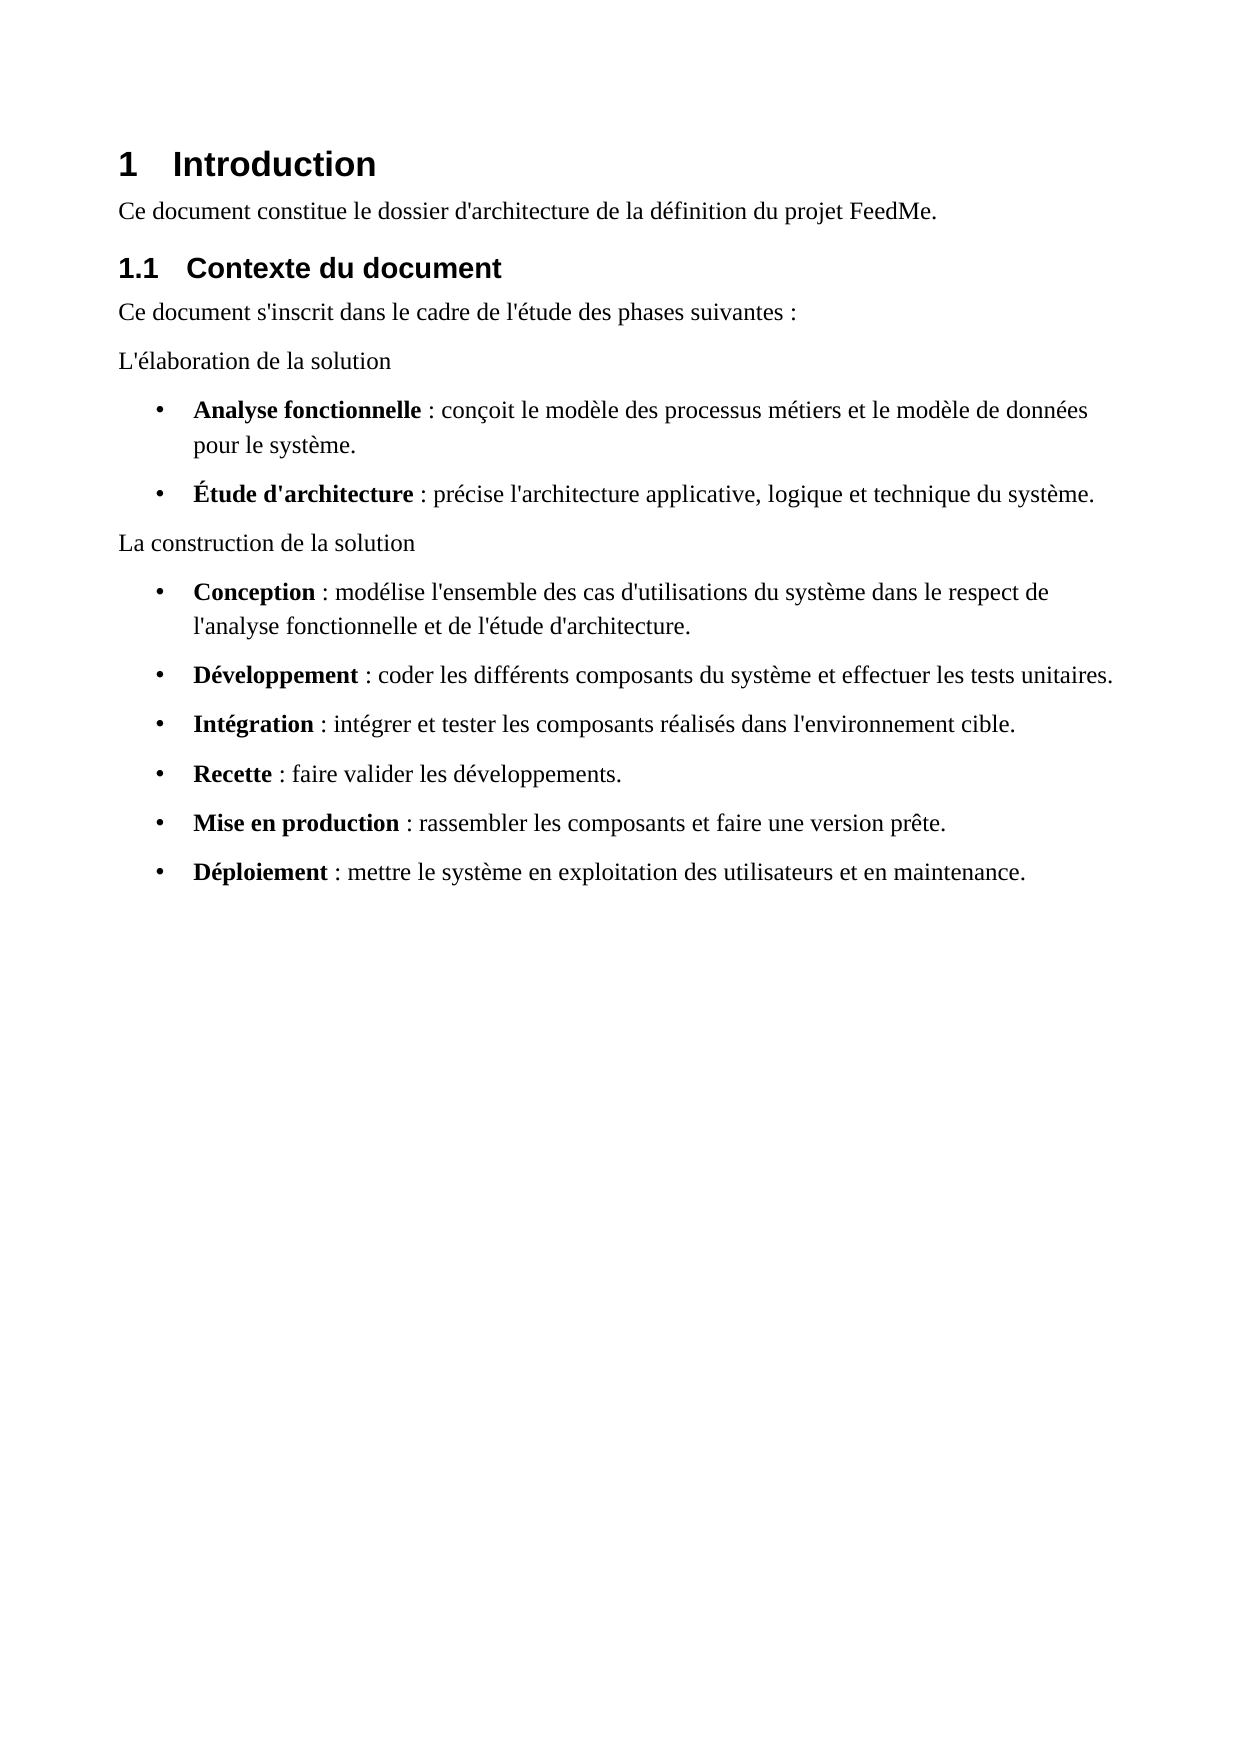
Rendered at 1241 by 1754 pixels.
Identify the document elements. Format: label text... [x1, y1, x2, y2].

text L'élaboration de la solution [118, 346, 1122, 375]
list Déploiement : mettre le système en exploitation des utilisateurs et en maintenance. [156, 857, 1122, 886]
list Étude d'architecture : précise l'architecture applicative, logique et technique du système. [156, 479, 1122, 508]
text Ce document s'inscrit dans le cadre de l'étude des phases suivantes : [118, 297, 1122, 326]
list Recette : faire valider les développements. [156, 759, 1122, 787]
list Intégration : intégrer et tester les composants réalisés dans l'environnement cible. [156, 709, 1122, 738]
text La construction de la solution [118, 528, 1122, 557]
subtitle Introduction [118, 143, 1122, 183]
list Développement : coder les différents composants du système et effectuer les tests unitaires. [156, 661, 1122, 689]
subtitle Contexte du document [118, 251, 1122, 285]
text Ce document constitue le dossier d'architecture de la définition du projet FeedMe. [118, 196, 1122, 224]
list Mise en production : rassembler les composants et faire une version prête. [156, 808, 1122, 836]
list Conception : modélise l'ensemble des cas d'utilisations du système dans le respect de l'analyse fonctionnelle et de l'étude d'architecture. [156, 577, 1122, 640]
list Analyse fonctionnelle : conçoit le modèle des processus métiers et le modèle de données pour le système. [156, 395, 1122, 458]
